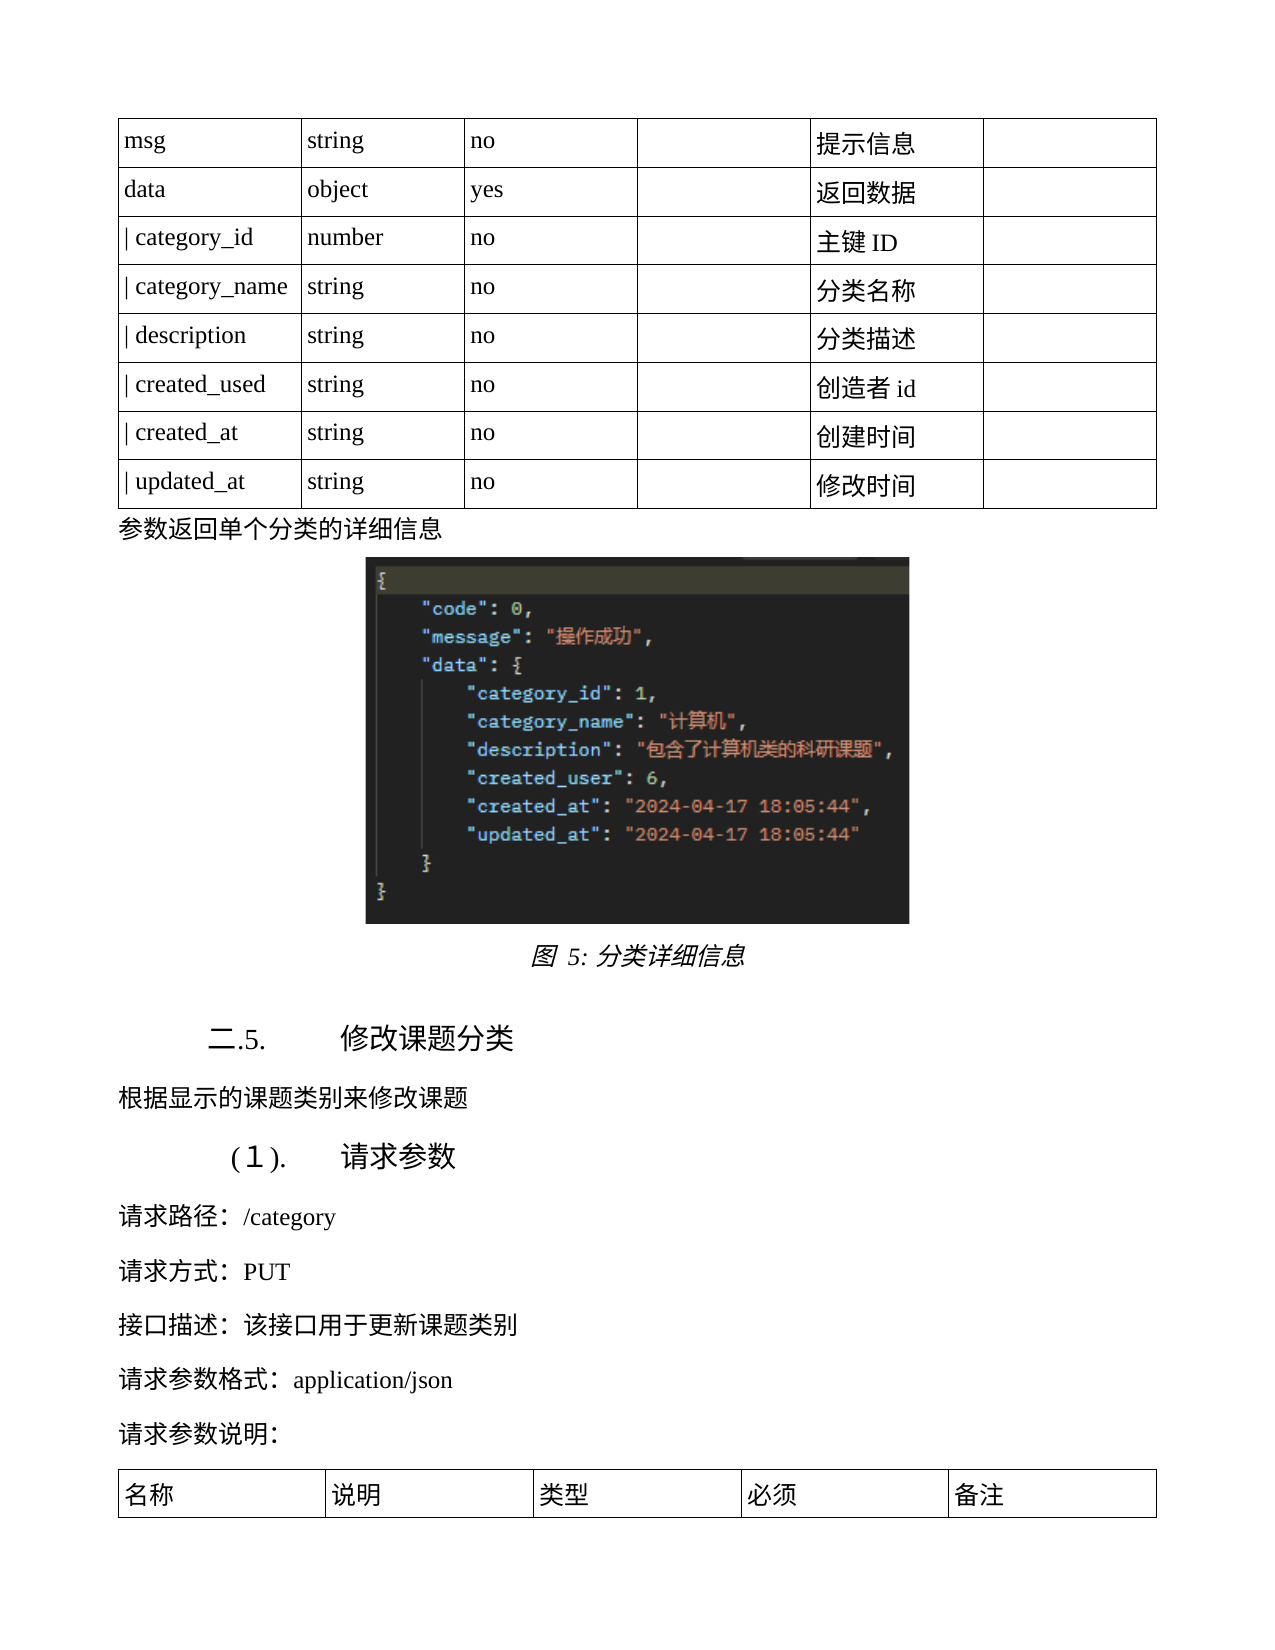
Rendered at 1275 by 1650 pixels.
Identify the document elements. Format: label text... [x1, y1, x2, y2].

table_cell | created_used [119, 363, 301, 411]
table_cell string [302, 265, 464, 313]
text 请求方式：PUT [118, 1251, 1157, 1287]
table_cell string [302, 412, 464, 459]
table_cell string [302, 363, 464, 411]
table_cell no [465, 265, 637, 313]
text 图 5: 分类详细信息 [366, 924, 909, 972]
table_cell [638, 217, 810, 264]
table_header 备注 [949, 1470, 1156, 1517]
text 请求参数格式：application/json [118, 1360, 1157, 1396]
subtitle 请求参数 [231, 1133, 1157, 1176]
table_cell [984, 460, 1156, 508]
table_header 名称 [119, 1470, 325, 1517]
table_header 说明 [326, 1470, 533, 1517]
table_cell 修改时间 [811, 460, 983, 508]
table_cell [638, 265, 810, 313]
table_cell no [465, 217, 637, 264]
table_cell [984, 168, 1156, 216]
table_cell 创造者id [811, 363, 983, 411]
table_cell [984, 217, 1156, 264]
table_cell [984, 265, 1156, 313]
table_cell no [465, 460, 637, 508]
table_cell [638, 168, 810, 216]
table_cell | updated_at [119, 460, 301, 508]
table_cell no [465, 119, 637, 167]
table_cell no [465, 363, 637, 411]
table_cell string [302, 314, 464, 362]
table_cell string [302, 460, 464, 508]
table_cell data [119, 168, 301, 216]
table_cell no [465, 314, 637, 362]
table_cell [638, 314, 810, 362]
table_cell [984, 314, 1156, 362]
table_header 类型 [534, 1470, 741, 1517]
text 参数返回单个分类的详细信息 [118, 509, 1157, 545]
table_cell object [302, 168, 464, 216]
table_cell [984, 119, 1156, 167]
table_cell no [465, 412, 637, 459]
table_cell | category_name [119, 265, 301, 313]
table_cell | category_id [119, 217, 301, 264]
text 接口描述：该接口用于更新课题类别 [118, 1305, 1157, 1342]
table_cell | description [119, 314, 301, 362]
text 请求路径：/category [118, 1197, 1157, 1233]
subtitle 修改课题分类 [193, 1015, 1157, 1058]
table_cell 创建时间 [811, 412, 983, 459]
table_cell number [302, 217, 464, 264]
table_cell string [302, 119, 464, 167]
table_cell 返回数据 [811, 168, 983, 216]
table_cell 分类名称 [811, 265, 983, 313]
text 请求参数说明： [118, 1414, 1157, 1450]
table_cell [638, 119, 810, 167]
table_cell 主键ID [811, 217, 983, 264]
table_cell yes [465, 168, 637, 216]
table_cell [984, 363, 1156, 411]
table_header 必须 [742, 1470, 948, 1517]
table_cell | created_at [119, 412, 301, 459]
table_cell 分类描述 [811, 314, 983, 362]
table_cell 提示信息 [811, 119, 983, 167]
text 根据显示的课题类别来修改课题 [118, 1079, 1157, 1115]
picture [365, 557, 910, 924]
table_cell [638, 412, 810, 459]
table_cell msg [119, 119, 301, 167]
table_cell [638, 460, 810, 508]
table_cell [984, 412, 1156, 459]
table_cell [638, 363, 810, 411]
